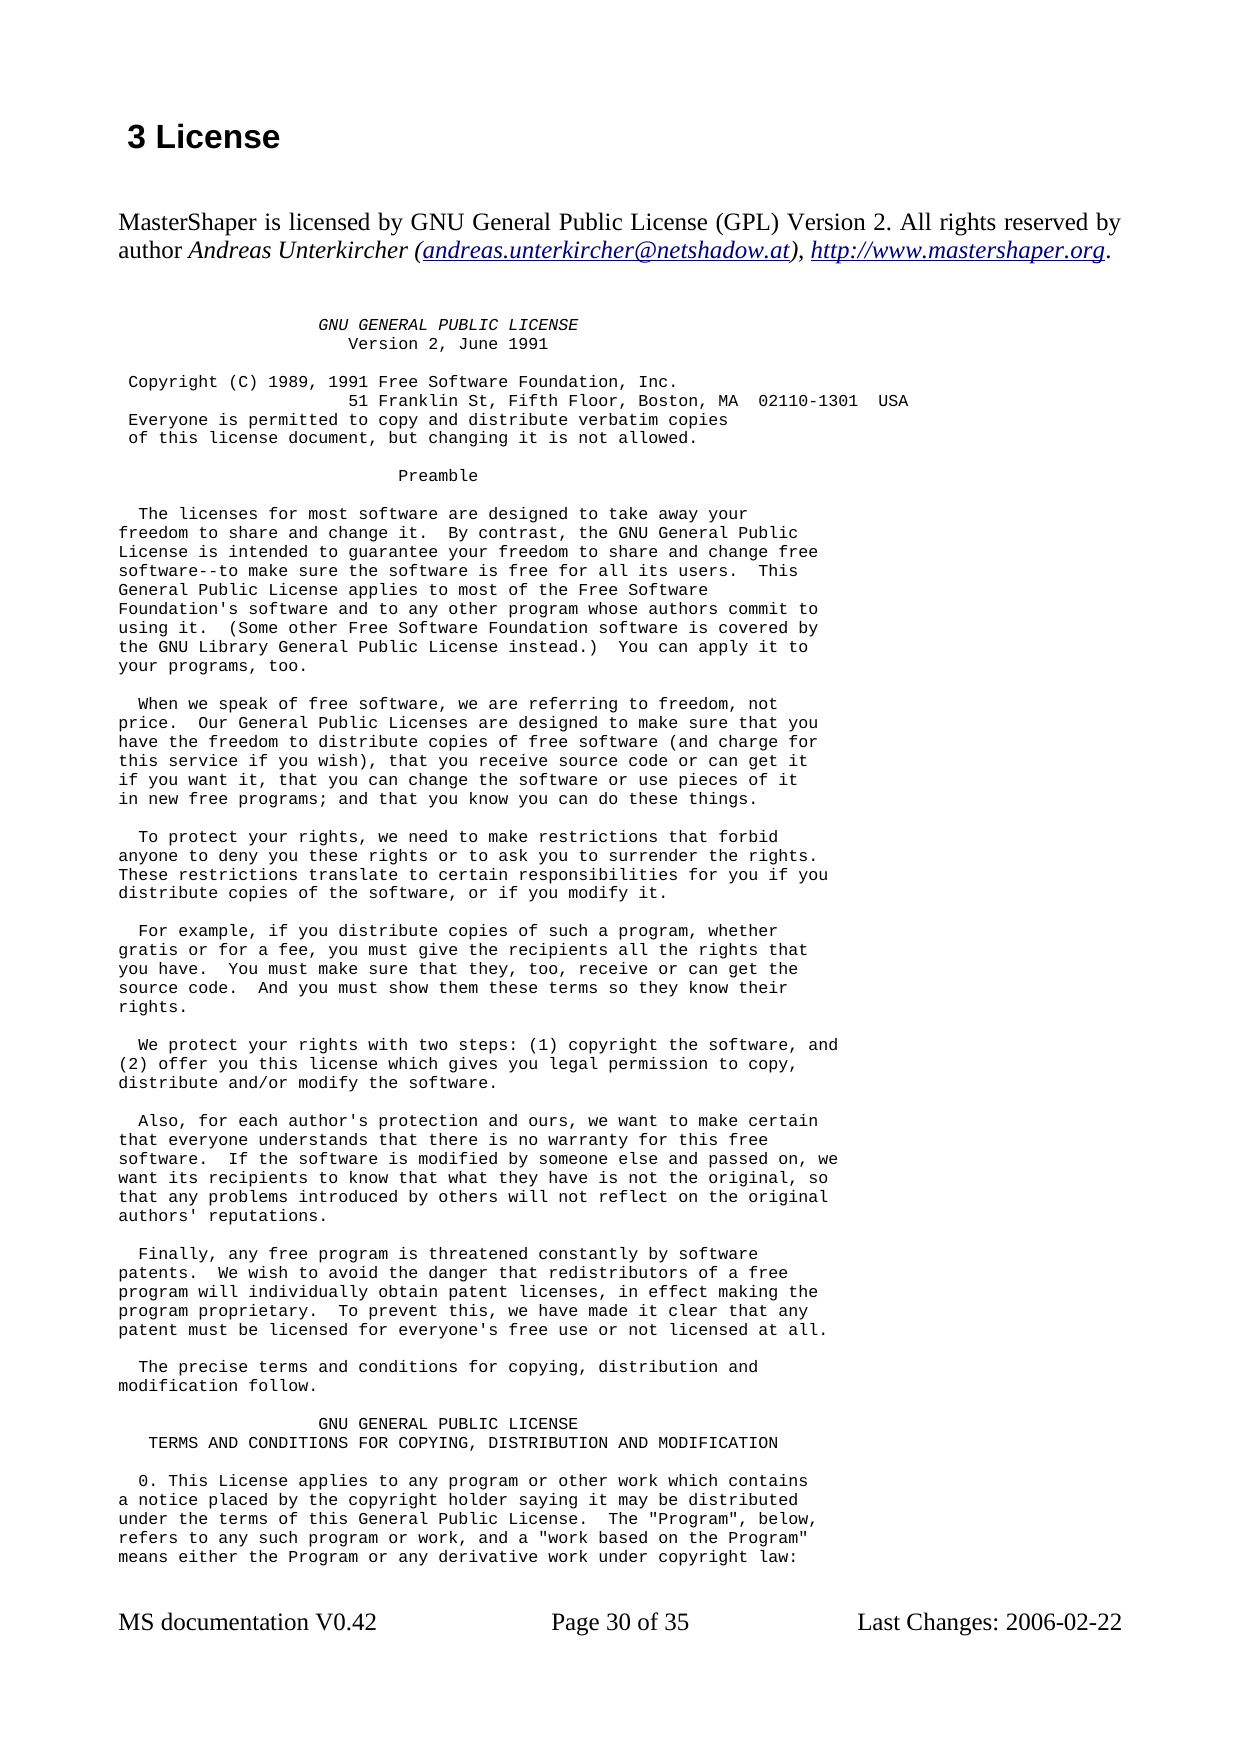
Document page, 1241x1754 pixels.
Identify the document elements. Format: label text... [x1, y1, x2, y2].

text your programs, too. [118, 657, 1122, 676]
text of this license document, but changing it is not allowed. [118, 430, 1122, 449]
text in new free programs; and that you know you can do these things. [118, 790, 1122, 809]
text program will individually obtain patent licenses, in effect making the [118, 1283, 1122, 1302]
text The precise terms and conditions for copying, distribution and [118, 1359, 1122, 1378]
text When we speak of free software, we are referring to freedom, not [118, 695, 1122, 714]
text this service if you wish), that you receive source code or can get it [118, 752, 1122, 771]
text Also, for each author's protection and ours, we want to make certain [118, 1112, 1122, 1131]
text means either the Program or any derivative work under copyright law: [118, 1548, 1122, 1567]
text authors' reputations. [118, 1207, 1122, 1226]
text 51 Franklin St, Fifth Floor, Boston, MA 02110-1301 USA [118, 392, 1122, 411]
text MasterShaper is licensed by GNU General Public License (GPL) Version 2. All rights reserved by author Andreas Unterkircher (andreas.unterkircher@netshadow.at), http://www.mastershaper.org. [118, 208, 1122, 263]
text License is intended to guarantee your freedom to share and change free [118, 544, 1122, 563]
text have the freedom to distribute copies of free software (and charge for [118, 733, 1122, 752]
text Everyone is permitted to copy and distribute verbatim copies [118, 411, 1122, 430]
text under the terms of this General Public License. The "Program", below, [118, 1511, 1122, 1529]
text Copyright (C) 1989, 1991 Free Software Foundation, Inc. [118, 373, 1122, 392]
text price. Our General Public Licenses are designed to make sure that you [118, 714, 1122, 733]
text General Public License applies to most of the Free Software [118, 582, 1122, 601]
text freedom to share and change it. By contrast, the GNU General Public [118, 525, 1122, 544]
text that any problems introduced by others will not reflect on the original [118, 1188, 1122, 1207]
text the GNU Library General Public License instead.) You can apply it to [118, 638, 1122, 657]
text We protect your rights with two steps: (1) copyright the software, and [118, 1037, 1122, 1056]
text 0. This License applies to any program or other work which contains [118, 1473, 1122, 1492]
text These restrictions translate to certain responsibilities for you if you [118, 866, 1122, 885]
text Version 2, June 1991 [118, 335, 1122, 354]
text program proprietary. To prevent this, we have made it clear that any [118, 1302, 1122, 1321]
text anyone to deny you these rights or to ask you to surrender the rights. [118, 847, 1122, 866]
text GNU GENERAL PUBLIC LICENSE [118, 1416, 1122, 1435]
text (2) offer you this license which gives you legal permission to copy, [118, 1056, 1122, 1074]
text To protect your rights, we need to make restrictions that forbid [118, 828, 1122, 847]
text if you want it, that you can change the software or use pieces of it [118, 771, 1122, 790]
text software. If the software is modified by someone else and passed on, we [118, 1150, 1122, 1169]
subtitle License [118, 118, 1122, 155]
text Finally, any free program is threatened constantly by software [118, 1245, 1122, 1264]
text For example, if you distribute copies of such a program, whether [118, 923, 1122, 942]
text software--to make sure the software is free for all its users. This [118, 563, 1122, 582]
text source code. And you must show them these terms so they know their [118, 980, 1122, 999]
text that everyone understands that there is no warranty for this free [118, 1131, 1122, 1150]
text patents. We wish to avoid the danger that redistributors of a free [118, 1264, 1122, 1283]
text modification follow. [118, 1378, 1122, 1397]
text you have. You must make sure that they, too, receive or can get the [118, 961, 1122, 980]
text want its recipients to know that what they have is not the original, so [118, 1169, 1122, 1188]
text distribute copies of the software, or if you modify it. [118, 885, 1122, 904]
text patent must be licensed for everyone's free use or not licensed at all. [118, 1321, 1122, 1340]
text a notice placed by the copyright holder saying it may be distributed [118, 1492, 1122, 1511]
text GNU GENERAL PUBLIC LICENSE [118, 316, 1122, 335]
text Foundation's software and to any other program whose authors commit to [118, 601, 1122, 619]
text rights. [118, 999, 1122, 1018]
text The licenses for most software are designed to take away your [118, 506, 1122, 525]
text distribute and/or modify the software. [118, 1074, 1122, 1093]
text refers to any such program or work, and a "work based on the Program" [118, 1529, 1122, 1548]
text TERMS AND CONDITIONS FOR COPYING, DISTRIBUTION AND MODIFICATION [118, 1435, 1122, 1454]
text using it. (Some other Free Software Foundation software is covered by [118, 619, 1122, 638]
text gratis or for a fee, you must give the recipients all the rights that [118, 942, 1122, 961]
text Preamble [118, 468, 1122, 487]
